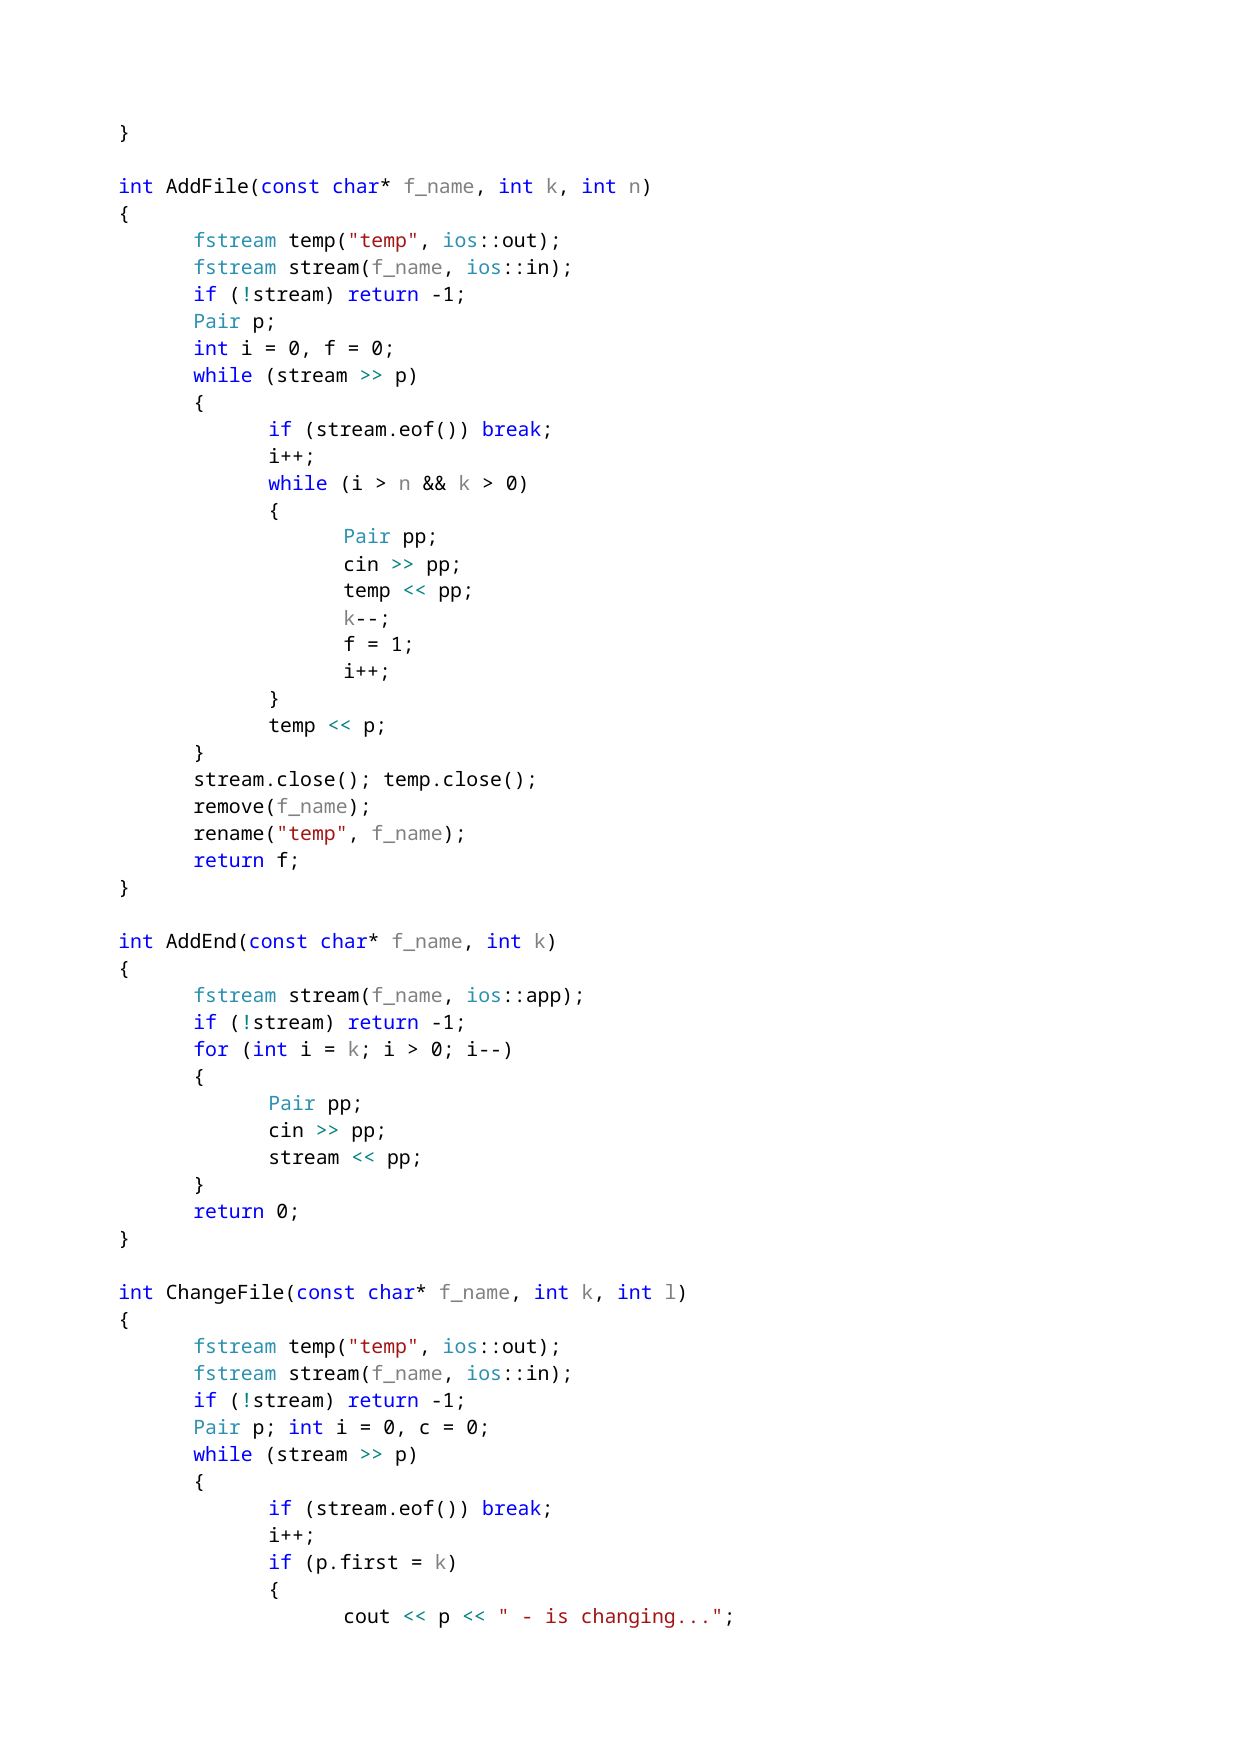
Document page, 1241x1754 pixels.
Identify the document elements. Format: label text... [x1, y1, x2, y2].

text } [118, 118, 1122, 145]
text } [118, 685, 1122, 712]
text Pair pp; [118, 523, 1122, 550]
text stream.close(); temp.close(); [118, 766, 1122, 793]
text temp << p; [118, 712, 1122, 739]
text fstream stream(f_name, ios::app); [118, 981, 1122, 1008]
text for (int i = k; i > 0; i--) [118, 1035, 1122, 1062]
text if (stream.eof()) break; [118, 1494, 1122, 1521]
text if (p.first = k) [118, 1548, 1122, 1575]
text return f; [118, 847, 1122, 873]
text while (stream >> p) [118, 361, 1122, 388]
text while (i > n && k > 0) [118, 469, 1122, 496]
text cin >> pp; [118, 1116, 1122, 1143]
text { [118, 496, 1122, 523]
text i++; [118, 1521, 1122, 1548]
text if (!stream) return -1; [118, 280, 1122, 307]
text } [118, 739, 1122, 766]
text rename("temp", f_name); [118, 819, 1122, 847]
text fstream stream(f_name, ios::in); [118, 253, 1122, 280]
text stream << pp; [118, 1143, 1122, 1170]
text f = 1; [118, 631, 1122, 658]
text Pair p; int i = 0, c = 0; [118, 1413, 1122, 1440]
text fstream temp("temp", ios::out); [118, 226, 1122, 253]
text int ChangeFile(const char* f_name, int k, int l) [118, 1278, 1122, 1305]
text while (stream >> p) [118, 1440, 1122, 1467]
text { [118, 388, 1122, 415]
text i++; [118, 658, 1122, 685]
text remove(f_name); [118, 793, 1122, 819]
text cout << p << " - is changing..."; [118, 1602, 1122, 1629]
text Pair pp; [118, 1089, 1122, 1116]
text int AddEnd(const char* f_name, int k) [118, 927, 1122, 954]
text fstream temp("temp", ios::out); [118, 1332, 1122, 1359]
text i++; [118, 442, 1122, 469]
text { [118, 1467, 1122, 1494]
text return 0; [118, 1197, 1122, 1224]
text { [118, 1062, 1122, 1089]
text } [118, 1170, 1122, 1197]
text } [118, 873, 1122, 901]
text if (!stream) return -1; [118, 1008, 1122, 1035]
text { [118, 199, 1122, 226]
text { [118, 954, 1122, 981]
text if (stream.eof()) break; [118, 415, 1122, 442]
text } [118, 1224, 1122, 1251]
text { [118, 1575, 1122, 1602]
text { [118, 1305, 1122, 1332]
text Pair p; [118, 307, 1122, 334]
text int i = 0, f = 0; [118, 334, 1122, 361]
text temp << pp; [118, 577, 1122, 604]
text cin >> pp; [118, 550, 1122, 577]
text k--; [118, 604, 1122, 631]
text if (!stream) return -1; [118, 1386, 1122, 1413]
text int AddFile(const char* f_name, int k, int n) [118, 172, 1122, 199]
text fstream stream(f_name, ios::in); [118, 1359, 1122, 1386]
